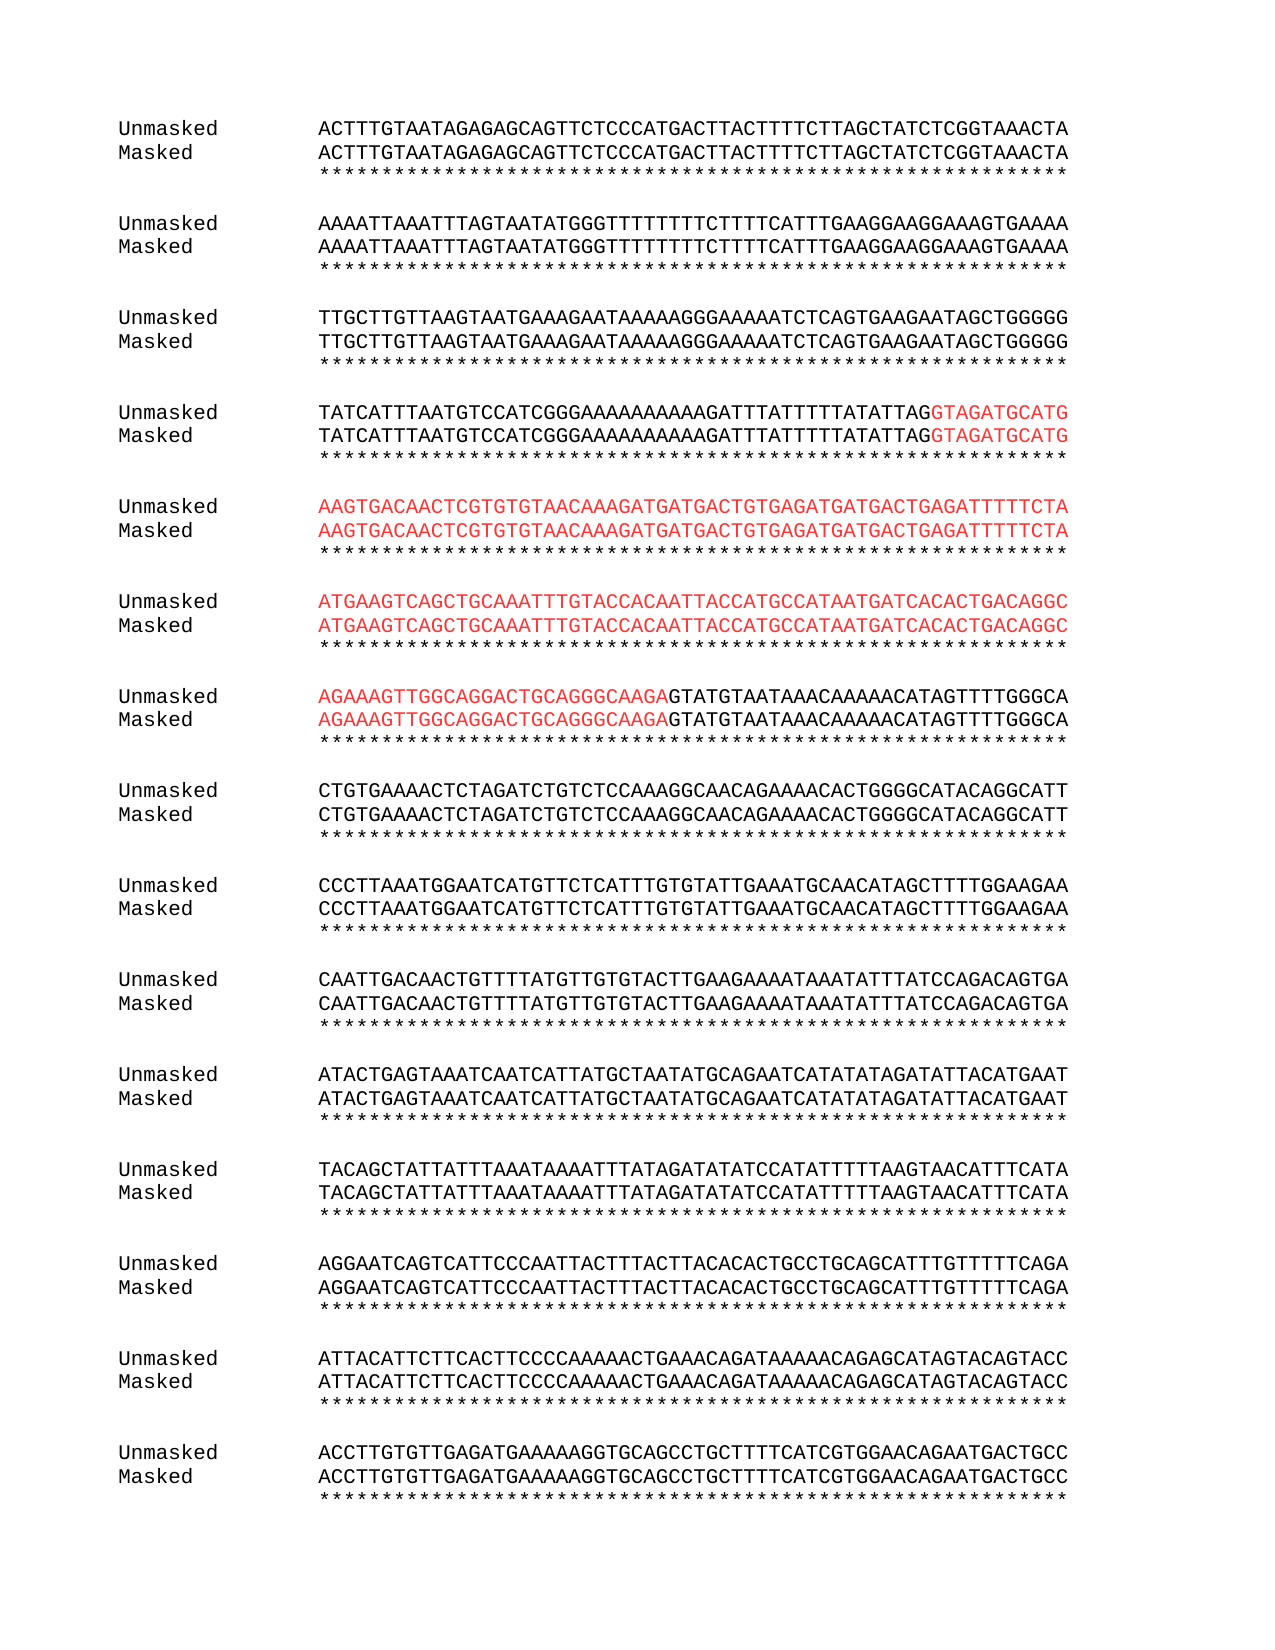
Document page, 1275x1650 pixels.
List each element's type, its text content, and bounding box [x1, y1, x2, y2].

text ************************************************************ [118, 260, 1157, 284]
text ************************************************************ [118, 922, 1157, 946]
text ************************************************************ [118, 1017, 1157, 1040]
text Masked AAAATTAAATTTAGTAATATGGGTTTTTTTTCTTTTCATTTGAAGGAAGGAAAGTGAAAA [118, 236, 1157, 260]
text Masked TACAGCTATTATTTAAATAAAATTTATAGATATATCCATATTTTTAAGTAACATTTCATA [118, 1182, 1157, 1206]
text Unmasked TATCATTTAATGTCCATCGGGAAAAAAAAAAGATTTATTTTTATATTAGGTAGATGCATG [118, 402, 1157, 426]
text Unmasked AGAAAGTTGGCAGGACTGCAGGGCAAGAGTATGTAATAAACAAAAACATAGTTTTGGGCA [118, 686, 1157, 709]
text Unmasked AAGTGACAACTCGTGTGTAACAAAGATGATGACTGTGAGATGATGACTGAGATTTTTCTA [118, 496, 1157, 520]
text Masked AGAAAGTTGGCAGGACTGCAGGGCAAGAGTATGTAATAAACAAAAACATAGTTTTGGGCA [118, 709, 1157, 733]
text Masked CCCTTAAATGGAATCATGTTCTCATTTGTGTATTGAAATGCAACATAGCTTTTGGAAGAA [118, 898, 1157, 922]
text Masked CAATTGACAACTGTTTTATGTTGTGTACTTGAAGAAAATAAATATTTATCCAGACAGTGA [118, 993, 1157, 1017]
text Unmasked CCCTTAAATGGAATCATGTTCTCATTTGTGTATTGAAATGCAACATAGCTTTTGGAAGAA [118, 875, 1157, 898]
text Masked ATGAAGTCAGCTGCAAATTTGTACCACAATTACCATGCCATAATGATCACACTGACAGGC [118, 615, 1157, 638]
text ************************************************************ [118, 449, 1157, 473]
text ************************************************************ [118, 1489, 1157, 1513]
text ************************************************************ [118, 544, 1157, 567]
text Unmasked AGGAATCAGTCATTCCCAATTACTTTACTTACACACTGCCTGCAGCATTTGTTTTTCAGA [118, 1253, 1157, 1277]
text Unmasked ATACTGAGTAAATCAATCATTATGCTAATATGCAGAATCATATATAGATATTACATGAAT [118, 1064, 1157, 1088]
text Masked CTGTGAAAACTCTAGATCTGTCTCCAAAGGCAACAGAAAACACTGGGGCATACAGGCATT [118, 804, 1157, 827]
text Masked AAGTGACAACTCGTGTGTAACAAAGATGATGACTGTGAGATGATGACTGAGATTTTTCTA [118, 520, 1157, 544]
text ************************************************************ [118, 638, 1157, 662]
text Masked ATTACATTCTTCACTTCCCCAAAAACTGAAACAGATAAAAACAGAGCATAGTACAGTACC [118, 1371, 1157, 1395]
text ************************************************************ [118, 827, 1157, 851]
text ************************************************************ [118, 1206, 1157, 1229]
text Unmasked CAATTGACAACTGTTTTATGTTGTGTACTTGAAGAAAATAAATATTTATCCAGACAGTGA [118, 969, 1157, 993]
text ************************************************************ [118, 354, 1157, 378]
text Unmasked AAAATTAAATTTAGTAATATGGGTTTTTTTTCTTTTCATTTGAAGGAAGGAAAGTGAAAA [118, 213, 1157, 236]
text ************************************************************ [118, 1111, 1157, 1135]
text Unmasked ATTACATTCTTCACTTCCCCAAAAACTGAAACAGATAAAAACAGAGCATAGTACAGTACC [118, 1348, 1157, 1371]
text Masked ACTTTGTAATAGAGAGCAGTTCTCCCATGACTTACTTTTCTTAGCTATCTCGGTAAACTA [118, 142, 1157, 165]
text Masked AGGAATCAGTCATTCCCAATTACTTTACTTACACACTGCCTGCAGCATTTGTTTTTCAGA [118, 1277, 1157, 1300]
text Unmasked ACTTTGTAATAGAGAGCAGTTCTCCCATGACTTACTTTTCTTAGCTATCTCGGTAAACTA [118, 118, 1157, 142]
text ************************************************************ [118, 165, 1157, 189]
text Unmasked TACAGCTATTATTTAAATAAAATTTATAGATATATCCATATTTTTAAGTAACATTTCATA [118, 1158, 1157, 1182]
text Unmasked CTGTGAAAACTCTAGATCTGTCTCCAAAGGCAACAGAAAACACTGGGGCATACAGGCATT [118, 780, 1157, 804]
text Masked TATCATTTAATGTCCATCGGGAAAAAAAAAAGATTTATTTTTATATTAGGTAGATGCATG [118, 426, 1157, 449]
text Unmasked TTGCTTGTTAAGTAATGAAAGAATAAAAAGGGAAAAATCTCAGTGAAGAATAGCTGGGGG [118, 307, 1157, 331]
text ************************************************************ [118, 1300, 1157, 1324]
text Masked ATACTGAGTAAATCAATCATTATGCTAATATGCAGAATCATATATAGATATTACATGAAT [118, 1088, 1157, 1111]
text Unmasked ATGAAGTCAGCTGCAAATTTGTACCACAATTACCATGCCATAATGATCACACTGACAGGC [118, 591, 1157, 615]
text ************************************************************ [118, 733, 1157, 757]
text ************************************************************ [118, 1395, 1157, 1419]
text Unmasked ACCTTGTGTTGAGATGAAAAAGGTGCAGCCTGCTTTTCATCGTGGAACAGAATGACTGCC [118, 1442, 1157, 1466]
text Masked ACCTTGTGTTGAGATGAAAAAGGTGCAGCCTGCTTTTCATCGTGGAACAGAATGACTGCC [118, 1466, 1157, 1489]
text Masked TTGCTTGTTAAGTAATGAAAGAATAAAAAGGGAAAAATCTCAGTGAAGAATAGCTGGGGG [118, 331, 1157, 354]
